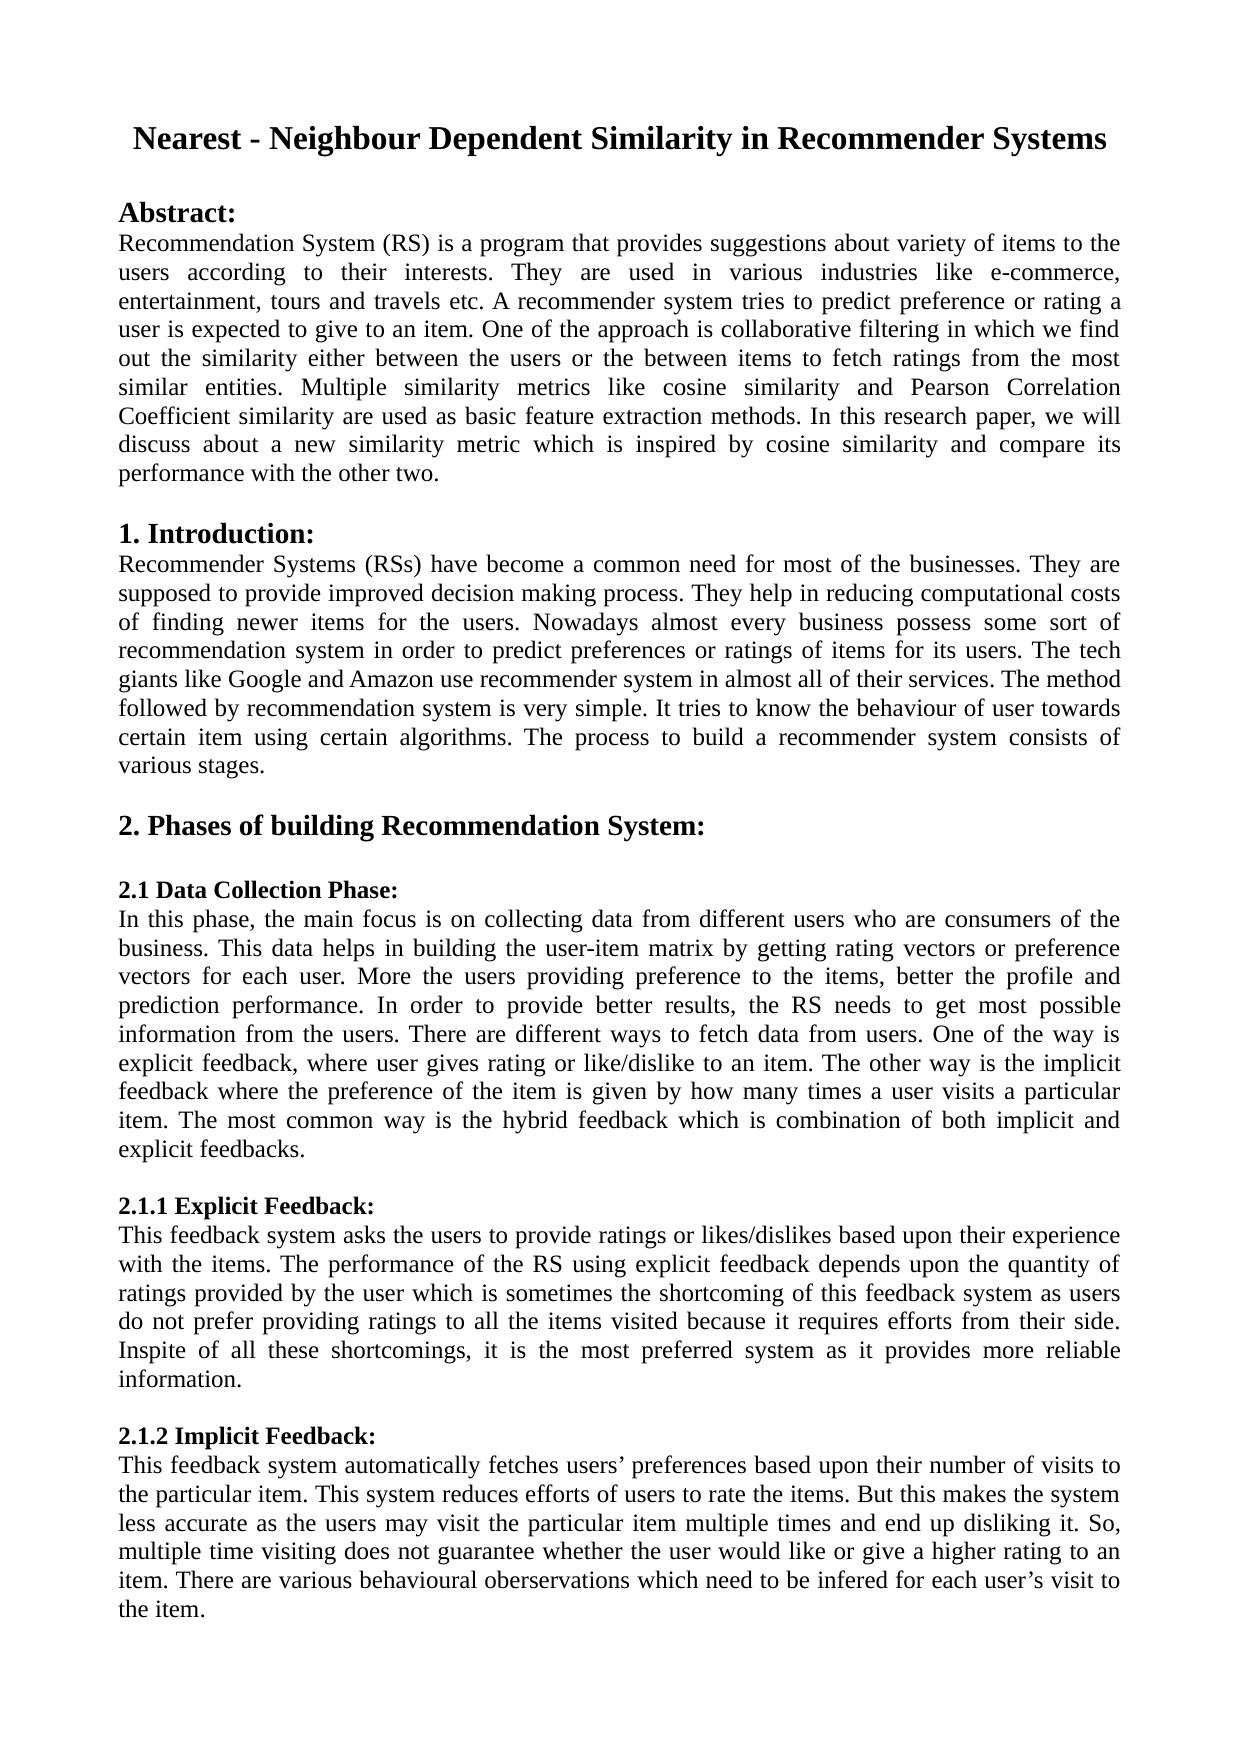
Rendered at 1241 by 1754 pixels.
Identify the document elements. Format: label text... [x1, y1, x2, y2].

text This feedback system automatically fetches users’ preferences based upon their number of visits to the particular item. This system reduces efforts of users to rate the items. But this makes the system less accurate as the users may visit the particular item multiple times and end up disliking it. So, multiple time visiting does not guarantee whether the user would like or give a higher rating to an item. There are various behavioural oberservations which need to be infered for each user’s visit to the item. [118, 1450, 1122, 1623]
text Recommender Systems (RSs) have become a common need for most of the businesses. They are supposed to provide improved decision making process. They help in reducing computational costs of finding newer items for the users. Nowadays almost every business possess some sort of recommendation system in order to predict preferences or ratings of items for its users. The tech giants like Google and Amazon use recommender system in almost all of their services. The method followed by recommendation system is very simple. It tries to know the behaviour of user towards certain item using certain algorithms. The process to build a recommender system consists of various stages. [118, 549, 1122, 779]
text 2.1.1 Explicit Feedback: [118, 1191, 1122, 1220]
text Abstract: [118, 195, 1122, 228]
text 2. Phases of building Recommendation System: [118, 808, 1122, 842]
text 1. Introduction: [118, 516, 1122, 549]
text In this phase, the main focus is on collecting data from different users who are consumers of the business. This data helps in building the user-item matrix by getting rating vectors or preference vectors for each user. More the users providing preference to the items, better the profile and prediction performance. In order to provide better results, the RS needs to get most possible information from the users. There are different ways to fetch data from users. One of the way is explicit feedback, where user gives rating or like/dislike to an item. The other way is the implicit feedback where the preference of the item is given by how many times a user visits a particular item. The most common way is the hybrid feedback which is combination of both implicit and explicit feedbacks. [118, 904, 1122, 1163]
text Recommendation System (RS) is a program that provides suggestions about variety of items to the users according to their interests. They are used in various industries like e-commerce, entertainment, tours and travels etc. A recommender system tries to predict preference or rating a user is expected to give to an item. One of the approach is collaborative filtering in which we find out the similarity either between the users or the between items to fetch ratings from the most similar entities. Multiple similarity metrics like cosine similarity and Pearson Correlation Coefficient similarity are used as basic feature extraction methods. In this research paper, we will discuss about a new similarity metric which is inspired by cosine similarity and compare its performance with the other two. [118, 228, 1122, 487]
text This feedback system asks the users to provide ratings or likes/dislikes based upon their experience with the items. The performance of the RS using explicit feedback depends upon the quantity of ratings provided by the user which is sometimes the shortcoming of this feedback system as users do not prefer providing ratings to all the items visited because it requires efforts from their side. Inspite of all these shortcomings, it is the most preferred system as it provides more reliable information. [118, 1220, 1122, 1393]
text 2.1.2 Implicit Feedback: [118, 1421, 1122, 1450]
text 2.1 Data Collection Phase: [118, 875, 1122, 904]
text Nearest - Neighbour Dependent Similarity in Recommender Systems [118, 118, 1122, 156]
